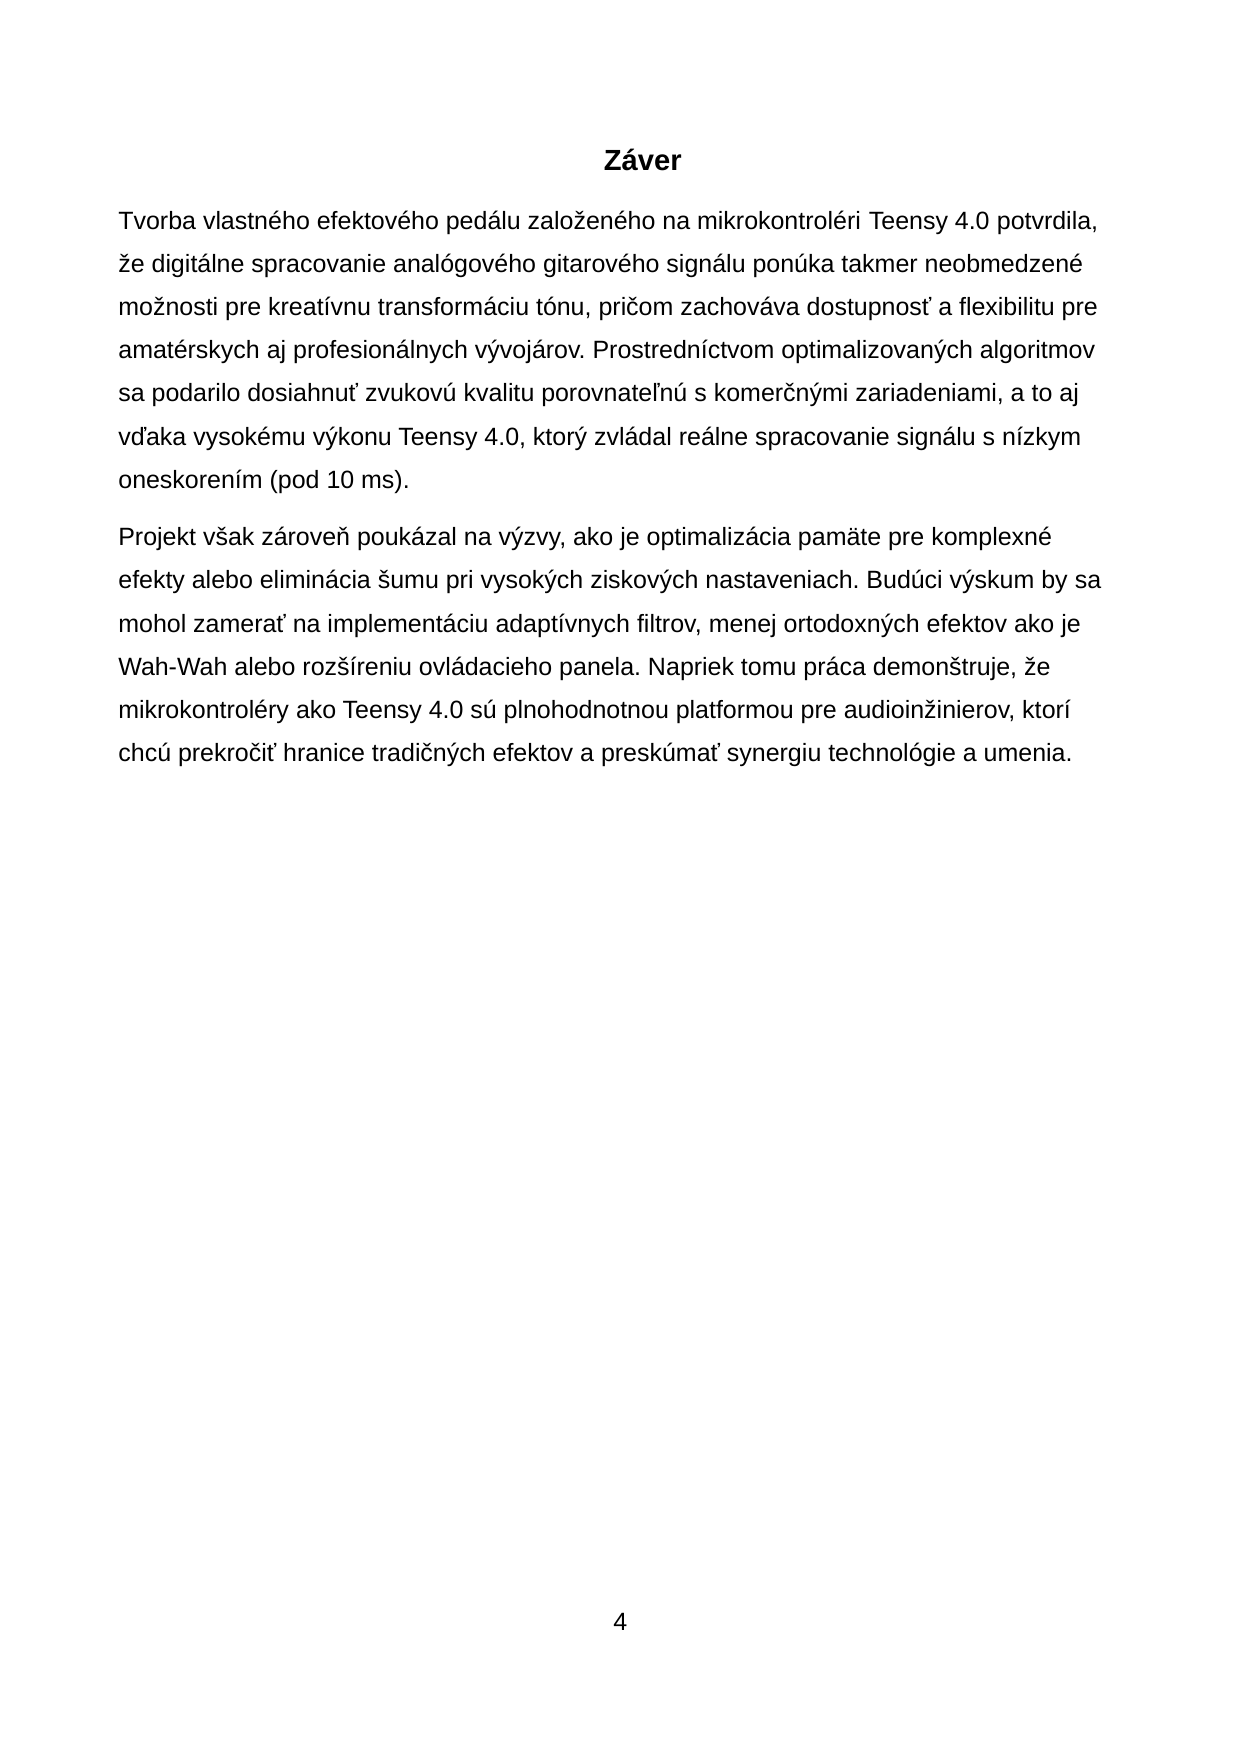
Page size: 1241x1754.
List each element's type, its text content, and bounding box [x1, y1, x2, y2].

subtitle Záver [118, 143, 1122, 177]
text Tvorba vlastného efektového pedálu založeného na mikrokontroléri Teensy 4.0 potvrdila, že digitálne spracovanie analógového gitarového signálu ponúka takmer neobmedzené možnosti pre kreatívnu transformáciu tónu, pričom zachováva dostupnosť a flexibilitu pre amatérskych aj profesionálnych vývojárov. Prostredníctvom optimalizovaných algoritmov sa podarilo dosiahnuť zvukovú kvalitu porovnateľnú s komerčnými zariadeniami, a to aj vďaka vysokému výkonu Teensy 4.0, ktorý zvládal reálne spracovanie signálu s nízkym oneskorením (pod 10 ms). [118, 206, 1122, 493]
text Projekt však zároveň poukázal na výzvy, ako je optimalizácia pamäte pre komplexné efekty alebo eliminácia šumu pri vysokých ziskových nastaveniach. Budúci výskum by sa mohol zamerať na implementáciu adaptívnych filtrov, menej ortodoxných efektov ako je Wah-Wah alebo rozšíreniu ovládacieho panela. Napriek tomu práca demonštruje, že mikrokontroléry ako Teensy 4.0 sú plnohodnotnou platformou pre audioinžinierov, ktorí chcú prekročiť hranice tradičných efektov a preskúmať synergiu technológie a umenia. [118, 522, 1122, 767]
